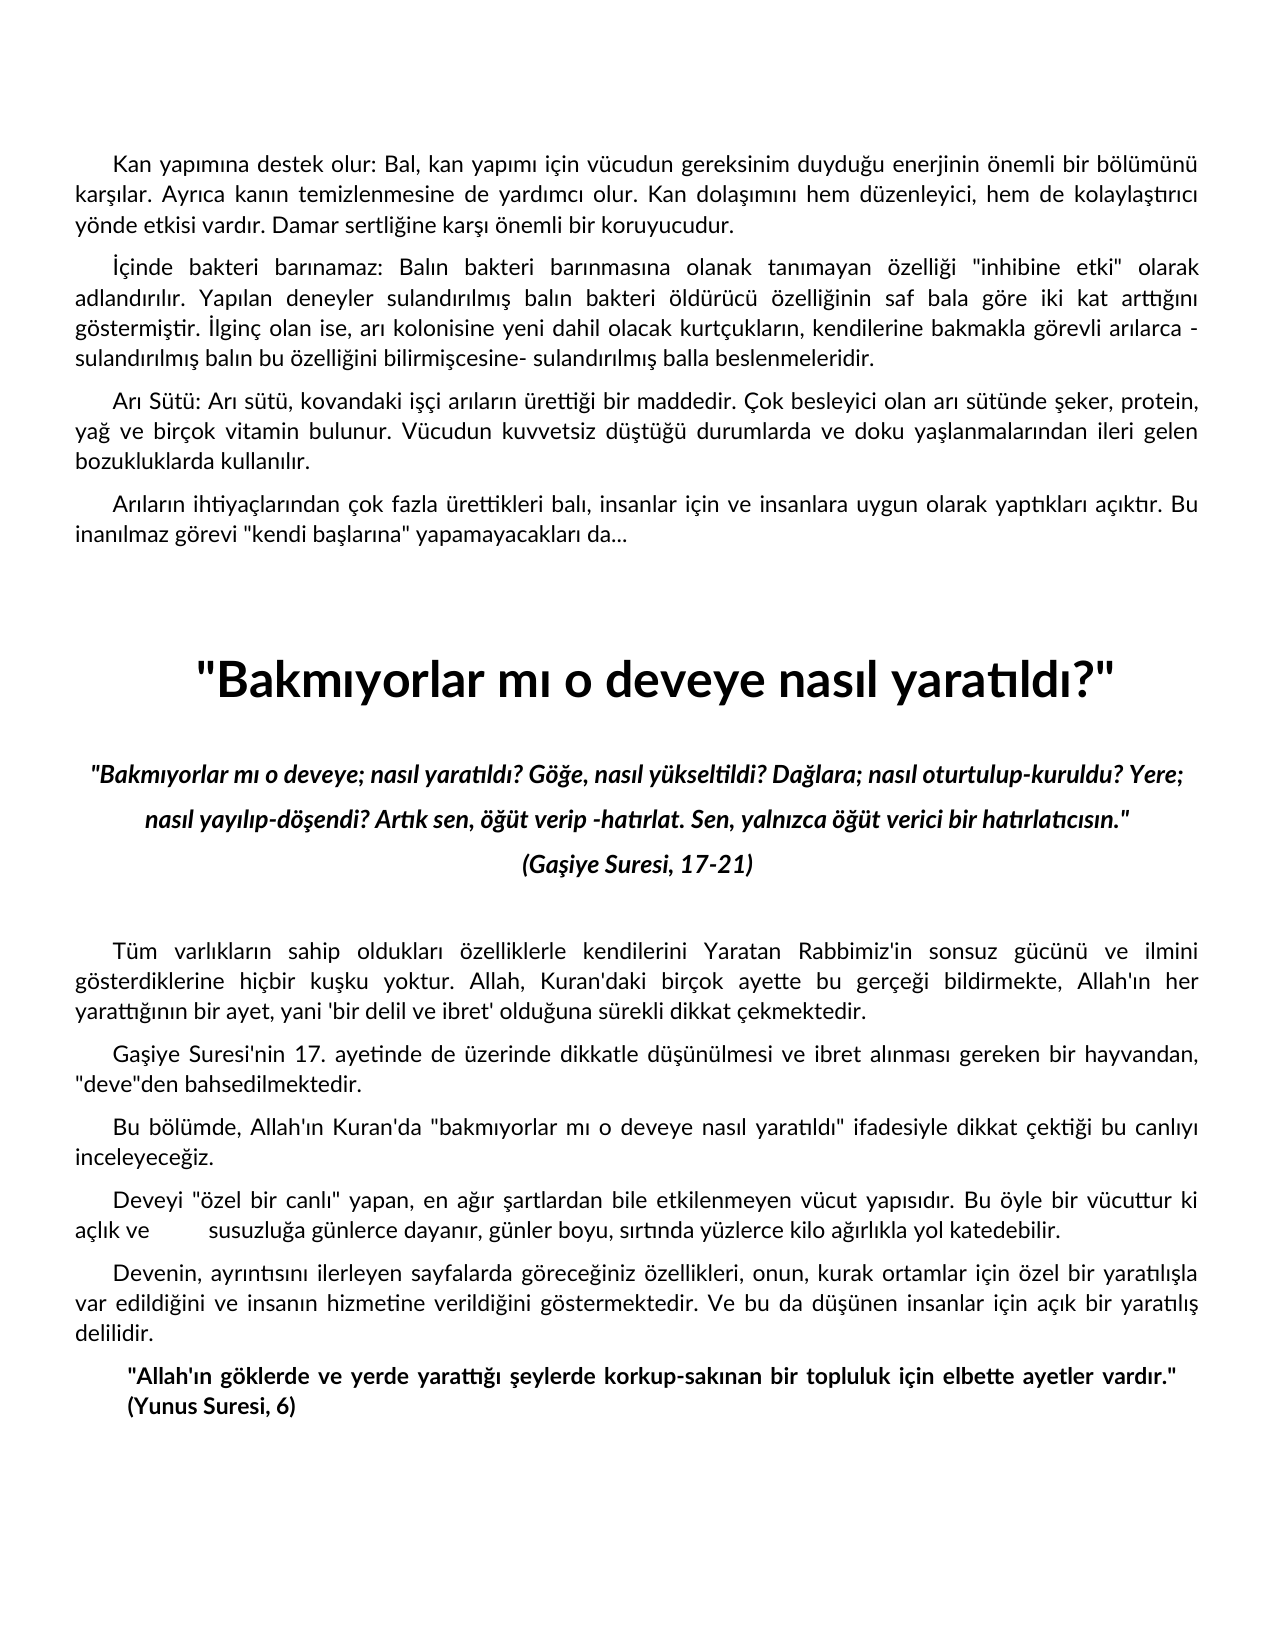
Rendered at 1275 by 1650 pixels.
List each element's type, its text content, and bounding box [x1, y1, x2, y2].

subtitle "Bakmıyorlar mı o deveye nasıl yaratıldı?" [112, 648, 1200, 708]
text (Gaşiye Suresi, 17-21) [75, 849, 1200, 879]
text Gaşiye Suresi'nin 17. ayetinde de üzerinde dikkatle düşünülmesi ve ibret alınması gereken bir hayvandan, "deve"den bahsedilmektedir. [75, 1040, 1200, 1097]
text İçinde bakteri barınamaz: Balın bakteri barınmasına olanak tanımayan özelliği "inhibine etki" olarak adlandırılır. Yapılan deneyler sulandırılmış balın bakteri öldürücü özelliğinin saf bala göre iki kat arttığını göstermiştir. İlginç olan ise, arı kolonisine yeni dahil olacak kurtçukların, kendilerine bakmakla görevli arılarca -sulandırılmış balın bu özelliğini bilirmişcesine- sulandırılmış balla beslenmeleridir. [75, 253, 1200, 371]
text Bu bölümde, Allah'ın Kuran'da "bakmıyorlar mı o deveye nasıl yaratıldı" ifadesiyle dikkat çektiği bu canlıyı inceleyeceğiz. [75, 1113, 1200, 1170]
text Arıların ihtiyaçlarından çok fazla ürettikleri balı, insanlar için ve insanlara uygun olarak yaptıkları açıktır. Bu inanılmaz görevi "kendi başlarına" yapamayacakları da... [75, 489, 1200, 547]
text Kan yapımına destek olur: Bal, kan yapımı için vücudun gereksinim duyduğu enerjinin önemli bir bölümünü karşılar. Ayrıca kanın temizlenmesine de yardımcı olur. Kan dolaşımını hem düzenleyici, hem de kolaylaştırıcı yönde etkisi vardır. Damar sertliğine karşı önemli bir koruyucudur. [75, 150, 1200, 238]
text Tüm varlıkların sahip oldukları özelliklerle kendilerini Yaratan Rabbimiz'in sonsuz gücünü ve ilmini gösterdiklerine hiçbir kuşku yoktur. Allah, Kuran'daki birçok ayette bu gerçeği bildirmekte, Allah'ın her yarattığının bir ayet, yani 'bir delil ve ibret' olduğuna sürekli dikkat çekmektedir. [75, 937, 1200, 1024]
text Deveyi "özel bir canlı" yapan, en ağır şartlardan bile etkilenmeyen vücut yapısıdır. Bu öyle bir vücuttur ki açlık ve susuzluğa günlerce dayanır, günler boyu, sırtında yüzlerce kilo ağırlıkla yol katedebilir. [75, 1186, 1200, 1243]
text "Bakmıyorlar mı o deveye; nasıl yaratıldı? Göğe, nasıl yükseltildi? Dağlara; nasıl oturtulup-kuruldu? Yere; nasıl yayılıp-döşendi? Artık sen, öğüt verip -hatırlat. Sen, yalnızca öğüt verici bir hatırlatıcısın." [75, 759, 1200, 834]
text Arı Sütü: Arı sütü, kovandaki işçi arıların ürettiği bir maddedir. Çok besleyici olan arı sütünde şeker, protein, yağ ve birçok vitamin bulunur. Vücudun kuvvetsiz düştüğü durumlarda ve doku yaşlanmalarından ileri gelen bozukluklarda kullanılır. [75, 386, 1200, 474]
text "Allah'ın göklerde ve yerde yarattığı şeylerde korkup-sakınan bir topluluk için elbette ayetler vardır." (Yunus Suresi, 6) [127, 1362, 1177, 1419]
text Devenin, ayrıntısını ilerleyen sayfalarda göreceğiniz özellikleri, onun, kurak ortamlar için özel bir yaratılışla var edildiğini ve insanın hizmetine verildiğini göstermektedir. Ve bu da düşünen insanlar için açık bir yaratılış delilidir. [75, 1258, 1200, 1346]
